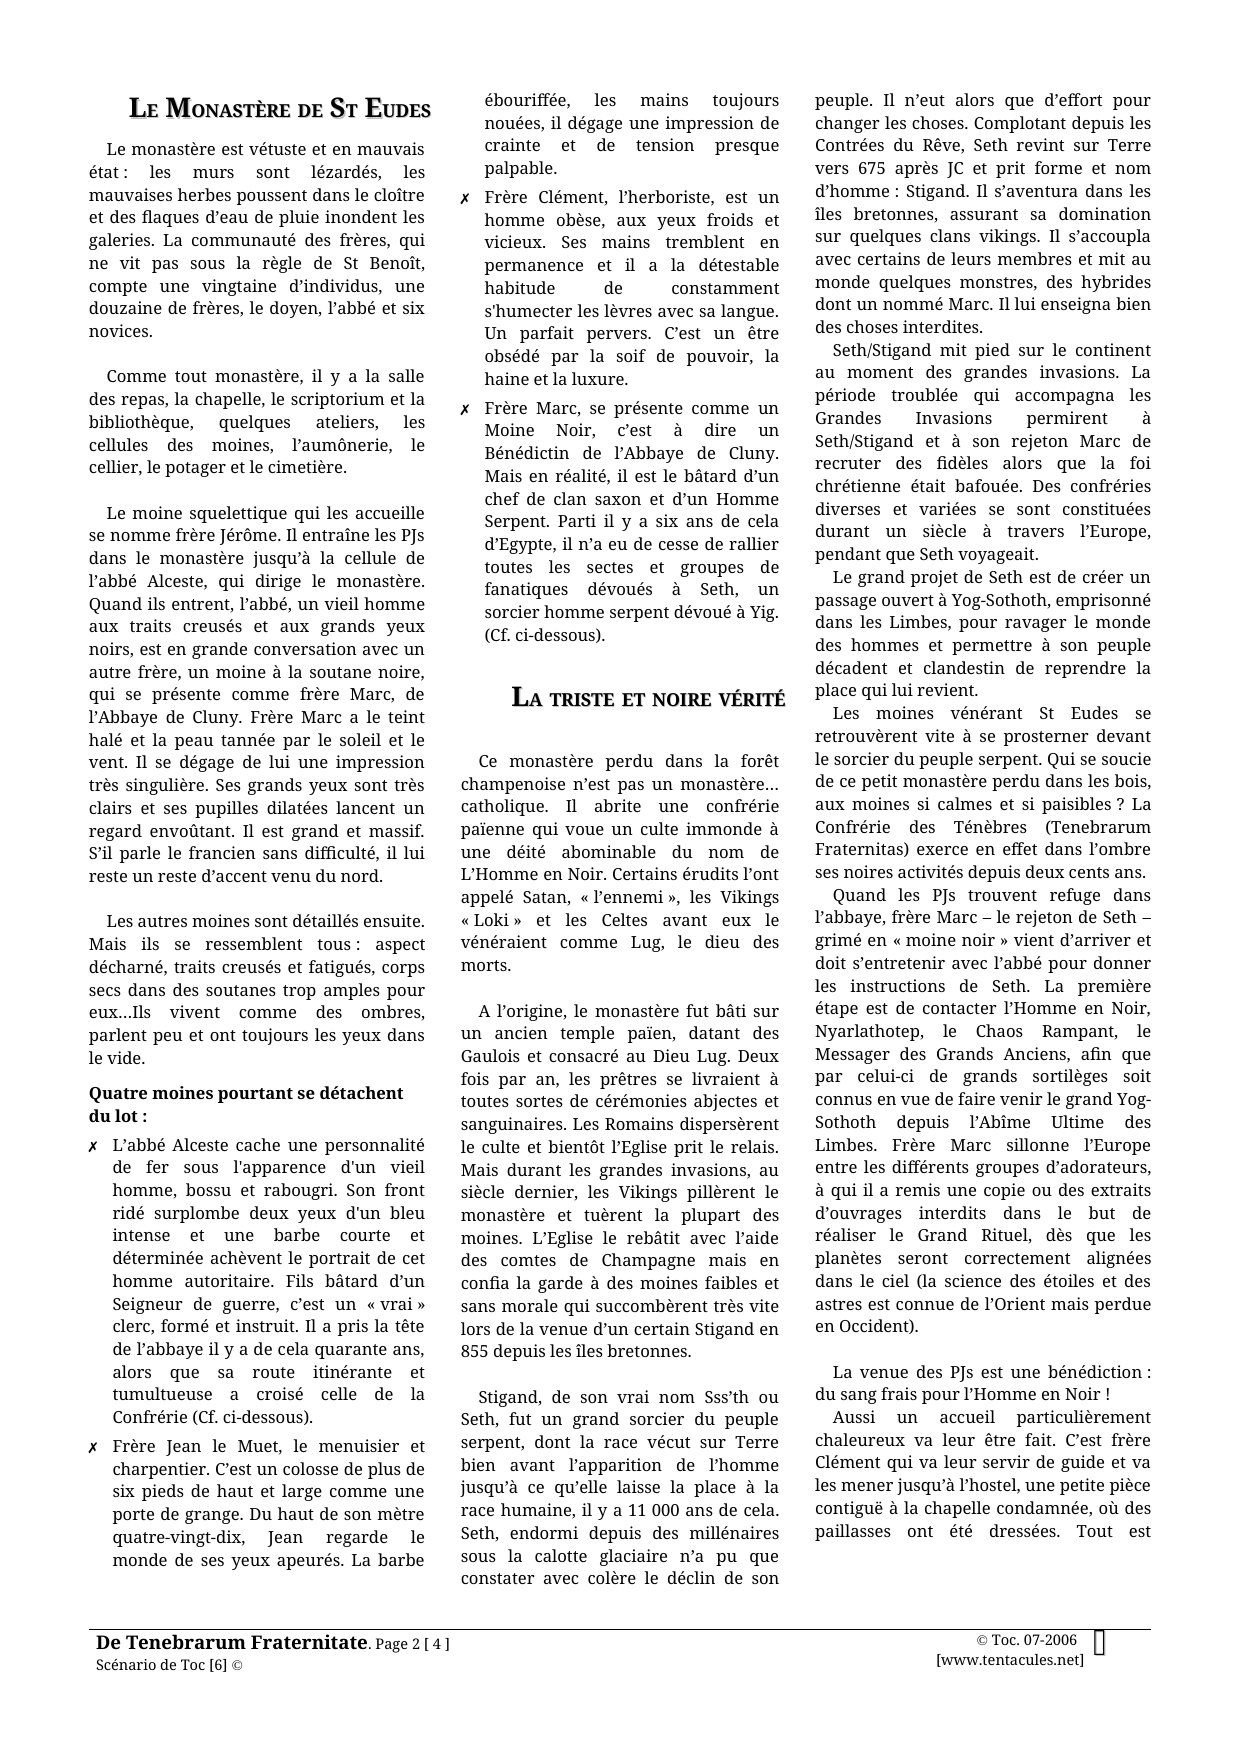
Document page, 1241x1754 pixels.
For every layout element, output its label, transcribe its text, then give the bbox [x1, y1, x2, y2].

text La venue des PJs est une bénédiction : du sang frais pour l’Homme en Noir ! [815, 1360, 1151, 1406]
subtitle La triste et noire vérité [448, 677, 785, 714]
list Frère Clément, l’herboriste, est un homme obèse, aux yeux froids et vicieux. Ses mains tremblent en permanence et il a la détestable habitude de constamment s'humecter les lèvres avec sa langue. Un parfait pervers. C’est un être obsédé par la soif de pouvoir, la haine et la luxure. [461, 186, 779, 390]
text peuple. Il n’eut alors que d’effort pour changer les choses. Complotant depuis les Contrées du Rêve, Seth revint sur Terre vers 675 après JC et prit forme et nom d’homme : Stigand. Il s’aventura dans les îles bretonnes, assurant sa domination sur quelques clans vikings. Il s’accoupla avec certains de leurs membres et mit au monde quelques monstres, des hybrides dont un nommé Marc. Il lui enseigna bien des choses interdites. [815, 89, 1151, 338]
text Les moines vénérant St Eudes se retrouvèrent vite à se prosterner devant le sorcier du peuple serpent. Qui se soucie de ce petit monastère perdu dans les bois, aux moines si calmes et si paisibles ? La Confrérie des Ténèbres (Tenebrarum Fraternitas) exerce en effet dans l’ombre ses noires activités depuis deux cents ans. [815, 702, 1151, 883]
text Comme tout monastère, il y a la salle des repas, la chapelle, le scriptorium et la bibliothèque, quelques ateliers, les cellules des moines, l’aumônerie, le cellier, le potager et le cimetière. [89, 365, 425, 479]
list ébouriffée, les mains toujours nouées, il dégage une impression de crainte et de tension presque palpable. [461, 89, 779, 179]
text Les autres moines sont détaillés ensuite. Mais ils se ressemblent tous : aspect décharné, traits creusés et fatigués, corps secs dans des soutanes trop amples pour eux…Ils vivent comme des ombres, parlent peu et ont toujours les yeux dans le vide. [89, 910, 425, 1069]
list Frère Marc, se présente comme un Moine Noir, c’est à dire un Bénédictin de l’Abbaye de Cluny. Mais en réalité, il est le bâtard d’un chef de clan saxon et d’un Homme Serpent. Parti il y a six ans de cela d’Egypte, il n’a eu de cesse de rallier toutes les sectes et groupes de fanatiques dévoués à Seth, un sorcier homme serpent dévoué à Yig. (Cf. ci-dessous). [461, 396, 779, 646]
subtitle Le Monastère de St Eudes [76, 89, 431, 126]
text Quand les PJs trouvent refuge dans l’abbaye, frère Marc – le rejeton de Seth –grimé en « moine noir » vient d’arriver et doit s’entretenir avec l’abbé pour donner les instructions de Seth. La première étape est de contacter l’Homme en Noir, Nyarlathotep, le Chaos Rampant, le Messager des Grands Anciens, afin que par celui-ci de grands sortilèges soit connus en vue de faire venir le grand Yog-Sothoth depuis l’Abîme Ultime des Limbes. Frère Marc sillonne l’Europe entre les différents groupes d’adorateurs, à qui il a remis une copie ou des extraits d’ouvrages interdits dans le but de réaliser le Grand Rituel, dès que les planètes seront correctement alignées dans le ciel (la science des étoiles et des astres est connue de l’Orient mais perdue en Occident). [815, 883, 1151, 1338]
text Stigand, de son vrai nom Sss’th ou Seth, fut un grand sorcier du peuple serpent, dont la race vécut sur Terre bien avant l’apparition de l’homme jusqu’à ce qu’elle laisse la place à la race humaine, il y a 11 000 ans de cela. Seth, endormi depuis des millénaires sous la calotte glaciaire n’a pu que constater avec colère le déclin de son [461, 1385, 779, 1590]
text Seth/Stigand mit pied sur le continent au moment des grandes invasions. La période troublée qui accompagna les Grandes Invasions permirent à Seth/Stigand et à son rejeton Marc de recruter des fidèles alors que la foi chrétienne était bafouée. Des confréries diverses et variées se sont constituées durant un siècle à travers l’Europe, pendant que Seth voyageait. [815, 338, 1151, 566]
text Ce monastère perdu dans la forêt champenoise n’est pas un monastère… catholique. Il abrite une confrérie païenne qui voue un culte immonde à une déité abominable du nom de L’Homme en Noir. Certains érudits l’ont appelé Satan, « l’ennemi », les Vikings « Loki » et les Celtes avant eux le vénéraient comme Lug, le dieu des morts. [461, 749, 779, 977]
text Aussi un accueil particulièrement chaleureux va leur être fait. C’est frère Clément qui va leur servir de guide et va les mener jusqu’à l’hostel, une petite pièce contiguë à la chapelle condamnée, où des paillasses ont été dressées. Tout est [815, 1406, 1151, 1542]
text A l’origine, le monastère fut bâti sur un ancien temple païen, datant des Gaulois et consacré au Dieu Lug. Deux fois par an, les prêtres se livraient à toutes sortes de cérémonies abjectes et sanguinaires. Les Romains dispersèrent le culte et bientôt l’Eglise prit le relais. Mais durant les grandes invasions, au siècle dernier, les Vikings pillèrent le monastère et tuèrent la plupart des moines. L’Eglise le rebâtit avec l’aide des comtes de Champagne mais en confia la garde à des moines faibles et sans morale qui succombèrent très vite lors de la venue d’un certain Stigand en 855 depuis les îles bretonnes. [461, 999, 779, 1363]
text Le grand projet de Seth est de créer un passage ouvert à Yog-Sothoth, emprisonné dans les Limbes, pour ravager le monde des hommes et permettre à son peuple décadent et clandestin de reprendre la place qui lui revient. [815, 566, 1151, 702]
text Le monastère est vétuste et en mauvais état : les murs sont lézardés, les mauvaises herbes poussent dans le cloître et des flaques d’eau de pluie inondent les galeries. La communauté des frères, qui ne vit pas sous la règle de St Benoît, compte une vingtaine d’individus, une douzaine de frères, le doyen, l’abbé et six novices. [89, 138, 425, 342]
list L’abbé Alceste cache une personnalité de fer sous l'apparence d'un vieil homme, bossu et rabougri. Son front ridé surplombe deux yeux d'un bleu intense et une barbe courte et déterminée achèvent le portrait de cet homme autoritaire. Fils bâtard d’un Seigneur de guerre, c’est un « vrai » clerc, formé et instruit. Il a pris la tête de l’abbaye il y a de cela quarante ans, alors que sa route itinérante et tumultueuse a croisé celle de la Confrérie (Cf. ci-dessous). [89, 1133, 425, 1428]
text Le moine squelettique qui les accueille se nomme frère Jérôme. Il entraîne les PJs dans le monastère jusqu’à la cellule de l’abbé Alceste, qui dirige le monastère. Quand ils entrent, l’abbé, un vieil homme aux traits creusés et aux grands yeux noirs, est en grande conversation avec un autre frère, un moine à la soutane noire, qui se présente comme frère Marc, de l’Abbaye de Cluny. Frère Marc a le teint halé et la peau tannée par le soleil et le vent. Il se dégage de lui une impression très singulière. Ses grands yeux sont très clairs et ses pupilles dilatées lancent un regard envoûtant. Il est grand et massif. S’il parle le francien sans difficulté, il lui reste un reste d’accent venu du nord. [89, 501, 425, 887]
subtitle Quatre moines pourtant se détachent du lot : [89, 1082, 425, 1127]
list Frère Jean le Muet, le menuisier et charpentier. C’est un colosse de plus de six pieds de haut et large comme une porte de grange. Du haut de son mètre quatre-vingt-dix, Jean regarde le monde de ses yeux apeurés. La barbe [89, 1435, 425, 1571]
